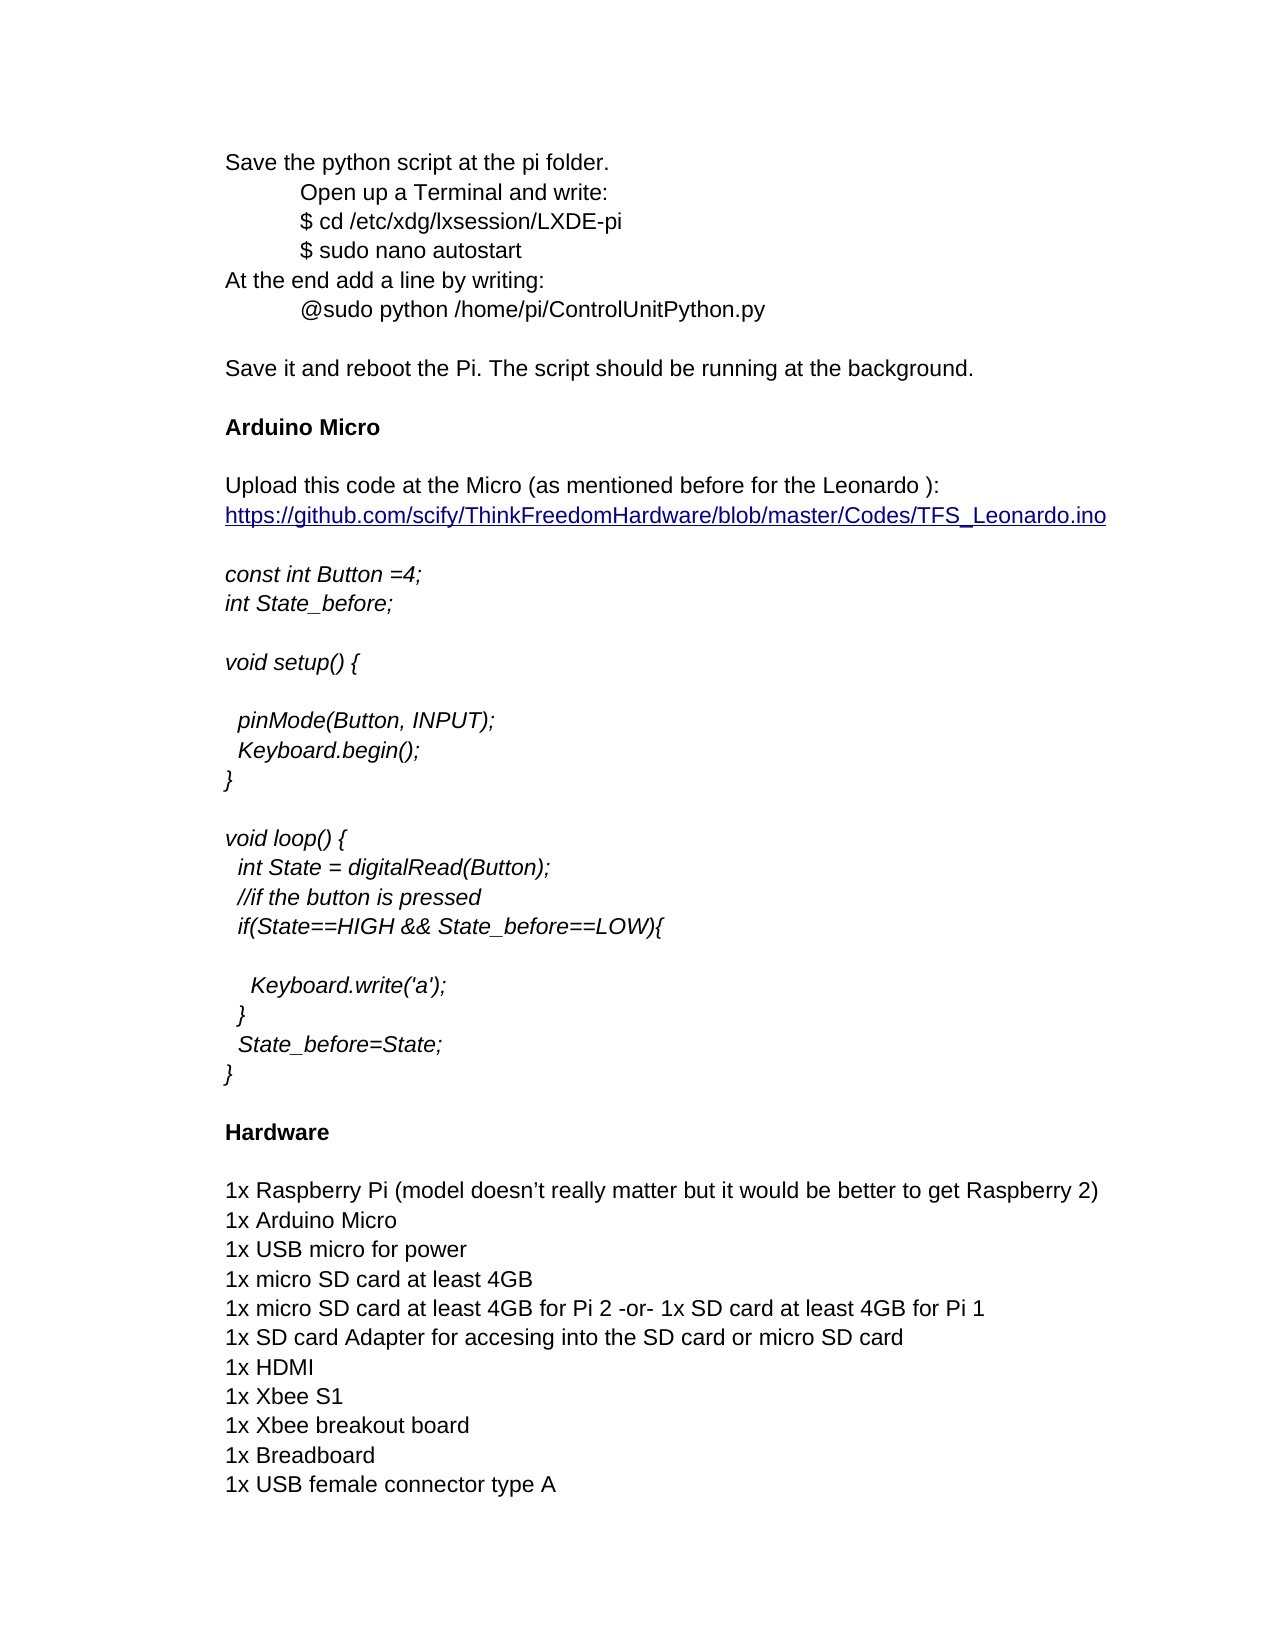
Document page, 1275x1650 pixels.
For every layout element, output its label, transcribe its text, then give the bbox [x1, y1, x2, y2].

text const int Button =4; int State_before; void setup() { pinMode(Button, INPUT); Keyboard.begin(); } void loop() { int State = digitalRead(Button); //if the button is pressed if(State==HIGH && State_before==LOW){ Keyboard.write('a'); } State_before=State; } [225, 561, 1125, 1116]
text $ sudo nano autostart [225, 238, 1125, 264]
text 1x USB female connector type A [225, 1472, 1125, 1497]
text 1x Raspberry Pi (model doesn’t really matter but it would be better to get Raspberry 2) [225, 1178, 1125, 1204]
text 1x Breadboard [225, 1442, 1125, 1468]
text 1x Arduino Micro [225, 1207, 1125, 1233]
text 1x USB micro for power [225, 1237, 1125, 1262]
text $ cd /etc/xdg/lxsession/LXDE-pi [225, 209, 1125, 234]
text Arduino Micro [225, 414, 1125, 440]
text Open up a Terminal and write: [225, 179, 1125, 205]
text https://github.com/scify/ThinkFreedomHardware/blob/master/Codes/TFS_Leonardo.ino [225, 502, 1125, 528]
text @sudo python /home/pi/ControlUnitPython.py [225, 297, 1125, 322]
text Save the python script at the pi folder. [225, 150, 1125, 176]
text 1x micro SD card at least 4GB [225, 1266, 1125, 1292]
text At the end add a line by writing: [225, 267, 1125, 293]
text 1x Xbee S1 [225, 1384, 1125, 1409]
text Hardware [150, 1119, 1125, 1145]
text 1x SD card Adapter for accesing into the SD card or micro SD card [225, 1325, 1125, 1351]
text Upload this code at the Micro (as mentioned before for the Leonardo ): [225, 473, 1125, 499]
text 1x micro SD card at least 4GB for Pi 2 -or- 1x SD card at least 4GB for Pi 1 [225, 1296, 1125, 1321]
text 1x Xbee breakout board [225, 1413, 1125, 1439]
text Save it and reboot the Pi. The script should be running at the background. [225, 356, 1125, 381]
text 1x HDMI [225, 1354, 1125, 1380]
